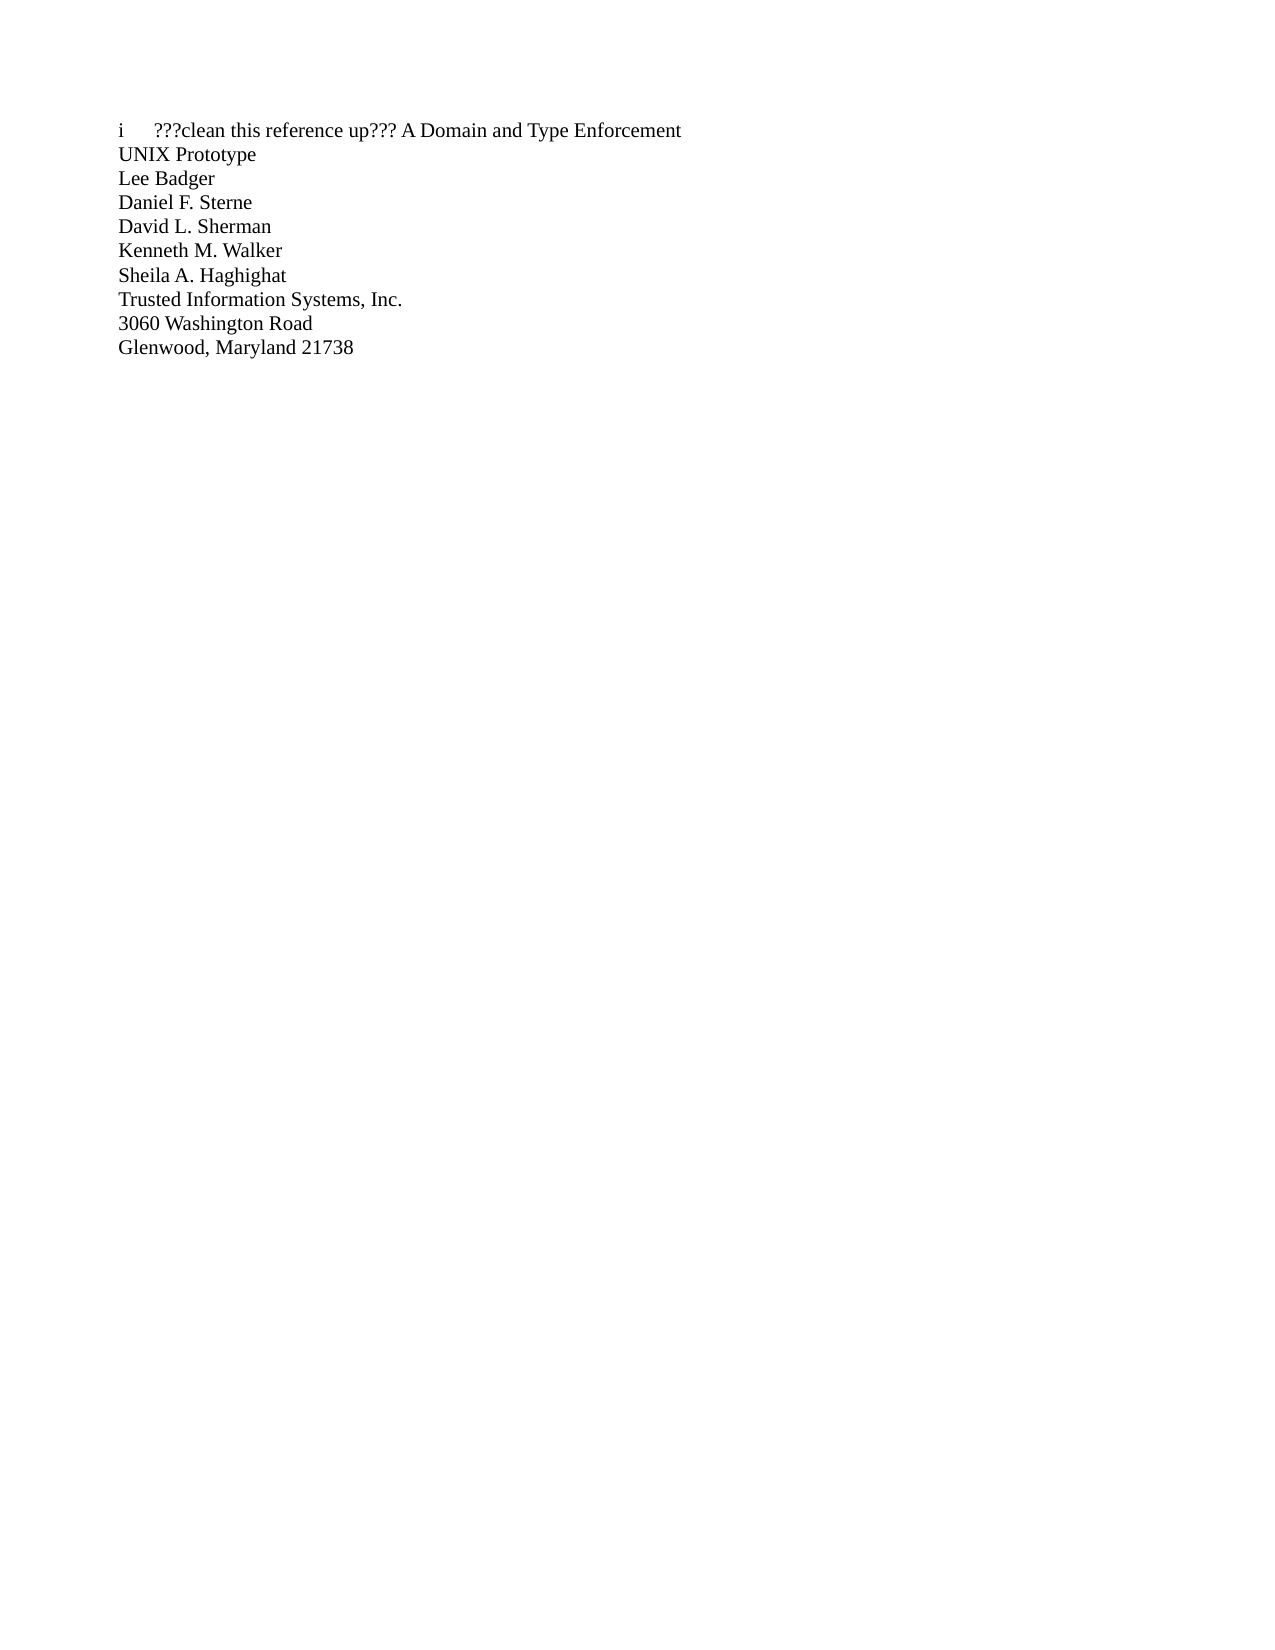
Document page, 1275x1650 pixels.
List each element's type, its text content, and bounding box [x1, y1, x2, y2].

text Lee Badger [118, 166, 1157, 190]
text Kenneth M. Walker [118, 238, 1157, 262]
text Daniel F. Sterne [118, 190, 1157, 214]
text UNIX Prototype [118, 142, 1157, 166]
text Trusted Information Systems, Inc. [118, 287, 1157, 311]
text Glenwood, Maryland 21738 [118, 335, 1157, 359]
text ???clean this reference up??? A Domain and Type Enforcement [118, 118, 1157, 142]
text 3060 Washington Road [118, 311, 1157, 335]
text Sheila A. Haghighat [118, 262, 1157, 287]
text David L. Sherman [118, 214, 1157, 238]
